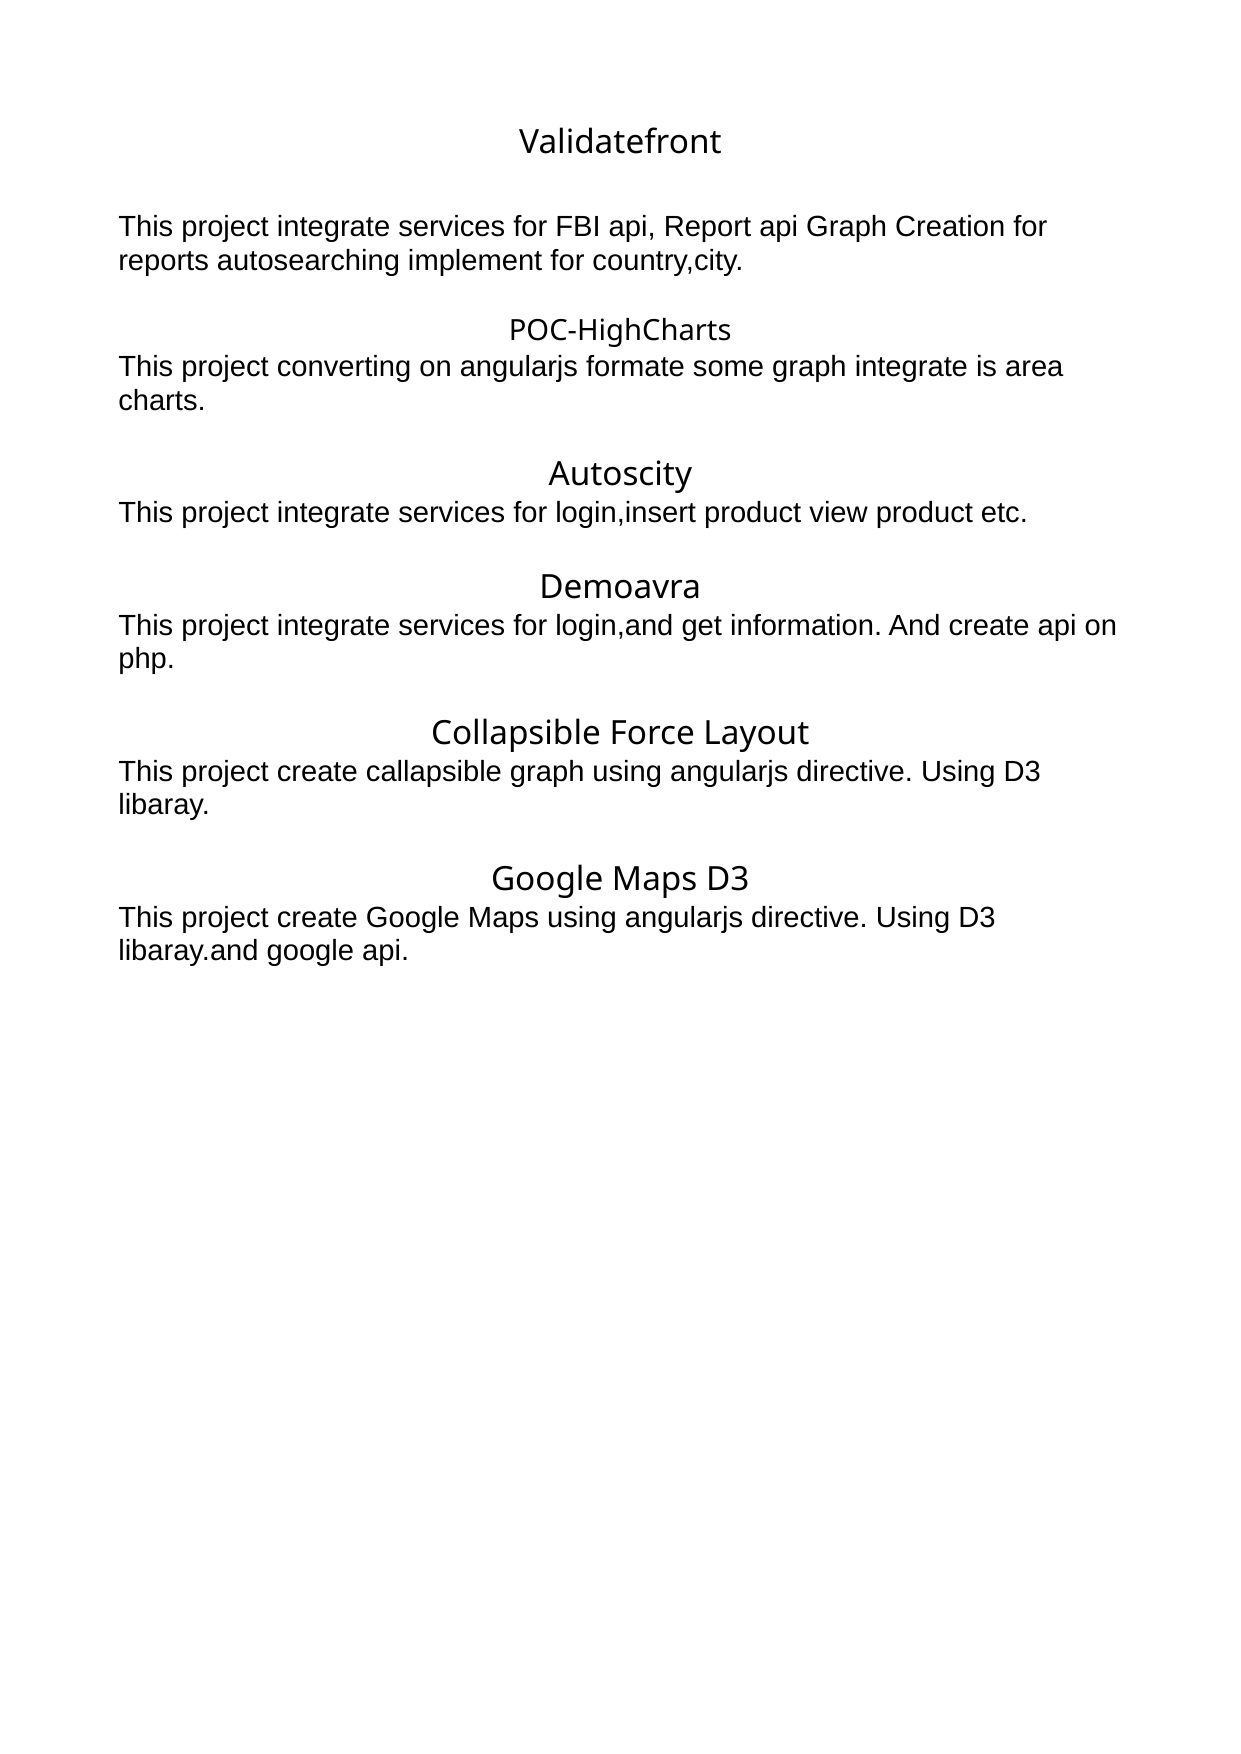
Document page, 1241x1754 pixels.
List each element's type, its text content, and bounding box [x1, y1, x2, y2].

text Google Maps D3 [118, 854, 1122, 900]
text This project create callapsible graph using angularjs directive. Using D3 libaray. [118, 754, 1122, 821]
text Validatefront [118, 118, 1122, 163]
text Autoscity [118, 450, 1122, 495]
text This project integrate services for FBI api, Report api Graph Creation for reports autosearching implement for country,city. [118, 209, 1122, 276]
text This project integrate services for login,and get information. And create api on php. [118, 608, 1122, 675]
text This project integrate services for login,insert product view product etc. [118, 495, 1122, 529]
text Collapsible Force Layout [118, 708, 1122, 754]
text Demoavra [118, 562, 1122, 608]
text This project create Google Maps using angularjs directive. Using D3 libaray.and google api. [118, 900, 1122, 967]
text This project converting on angularjs formate some graph integrate is area charts. [118, 349, 1122, 416]
text POC-HighCharts [118, 309, 1122, 349]
